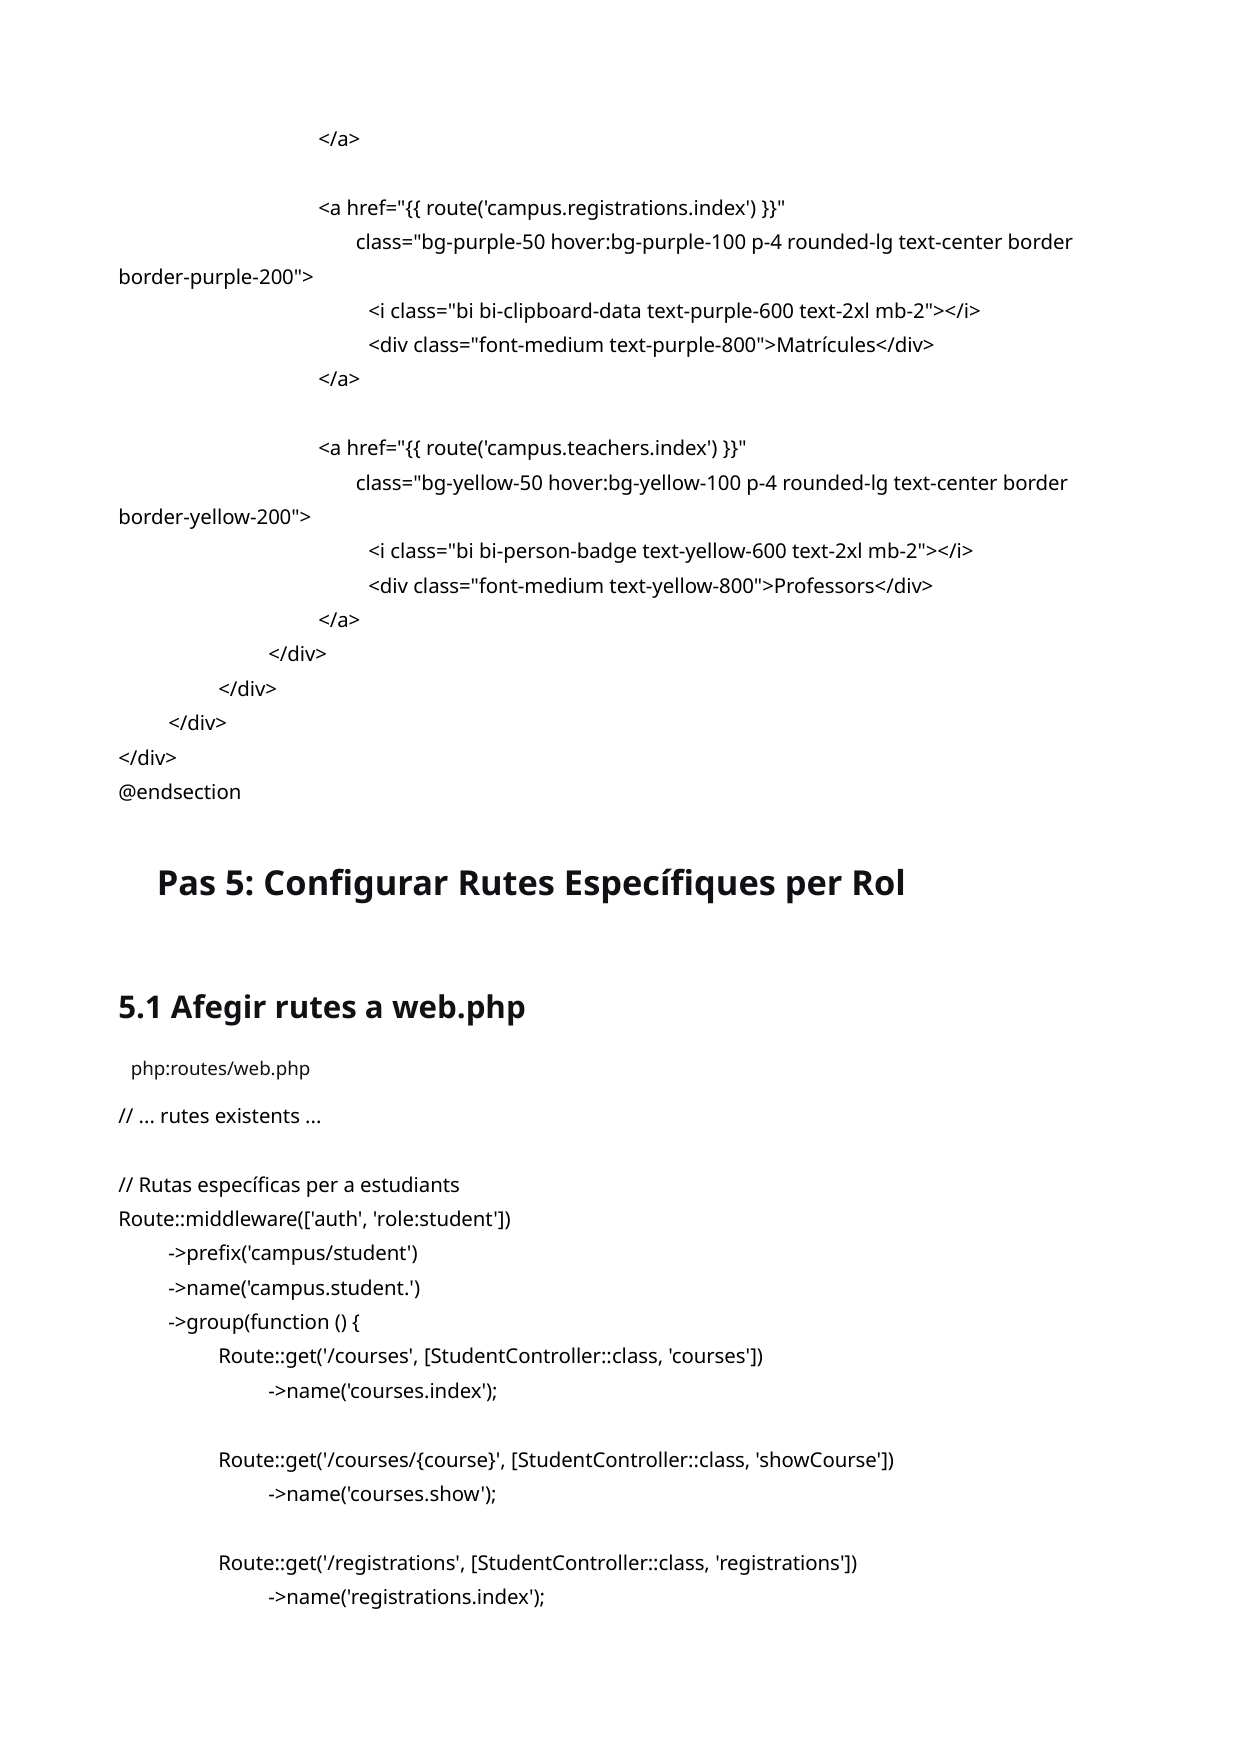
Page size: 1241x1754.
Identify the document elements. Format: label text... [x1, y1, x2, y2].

text </a> [118, 599, 1122, 634]
subtitle 🔧 Pas 5: Configurar Rutes Específiques per Rol [118, 856, 1122, 906]
text class="bg-yellow-50 hover:bg-yellow-100 p-4 rounded-lg text-center border border-yellow-200"> [118, 462, 1122, 531]
text </a> [118, 118, 1122, 152]
text <div class="font-medium text-purple-800">Matrícules</div> [118, 324, 1122, 359]
text ->name('courses.index'); [118, 1370, 1122, 1404]
text // ... rutes existents ... [118, 1095, 1122, 1129]
text ->name('campus.student.') [118, 1267, 1122, 1301]
text php:routes/web.php [131, 1052, 1122, 1081]
text <a href="{{ route('campus.teachers.index') }}" [118, 427, 1122, 462]
text ->name('courses.show'); [118, 1473, 1122, 1508]
text <i class="bi bi-person-badge text-yellow-600 text-2xl mb-2"></i> [118, 531, 1122, 565]
text </div> [118, 702, 1122, 737]
text </div> [118, 668, 1122, 702]
subtitle 5.1 Afegir rutes a web.php [118, 981, 1122, 1027]
text Route::get('/courses', [StudentController::class, 'courses']) [118, 1336, 1122, 1370]
text </a> [118, 359, 1122, 393]
text <i class="bi bi-clipboard-data text-purple-600 text-2xl mb-2"></i> [118, 290, 1122, 324]
text <a href="{{ route('campus.registrations.index') }}" [118, 187, 1122, 221]
text // Rutas específicas per a estudiants [118, 1164, 1122, 1198]
text class="bg-purple-50 hover:bg-purple-100 p-4 rounded-lg text-center border border-purple-200"> [118, 221, 1122, 290]
text </div> [118, 634, 1122, 668]
text Route::get('/registrations', [StudentController::class, 'registrations']) [118, 1542, 1122, 1576]
text Route::middleware(['auth', 'role:student']) [118, 1198, 1122, 1233]
text @endsection [118, 771, 1122, 806]
text ->name('registrations.index'); [118, 1576, 1122, 1611]
text ->prefix('campus/student') [118, 1233, 1122, 1267]
text Route::get('/courses/{course}', [StudentController::class, 'showCourse']) [118, 1439, 1122, 1473]
text ->group(function () { [118, 1301, 1122, 1336]
text </div> [118, 737, 1122, 771]
text <div class="font-medium text-yellow-800">Professors</div> [118, 565, 1122, 599]
